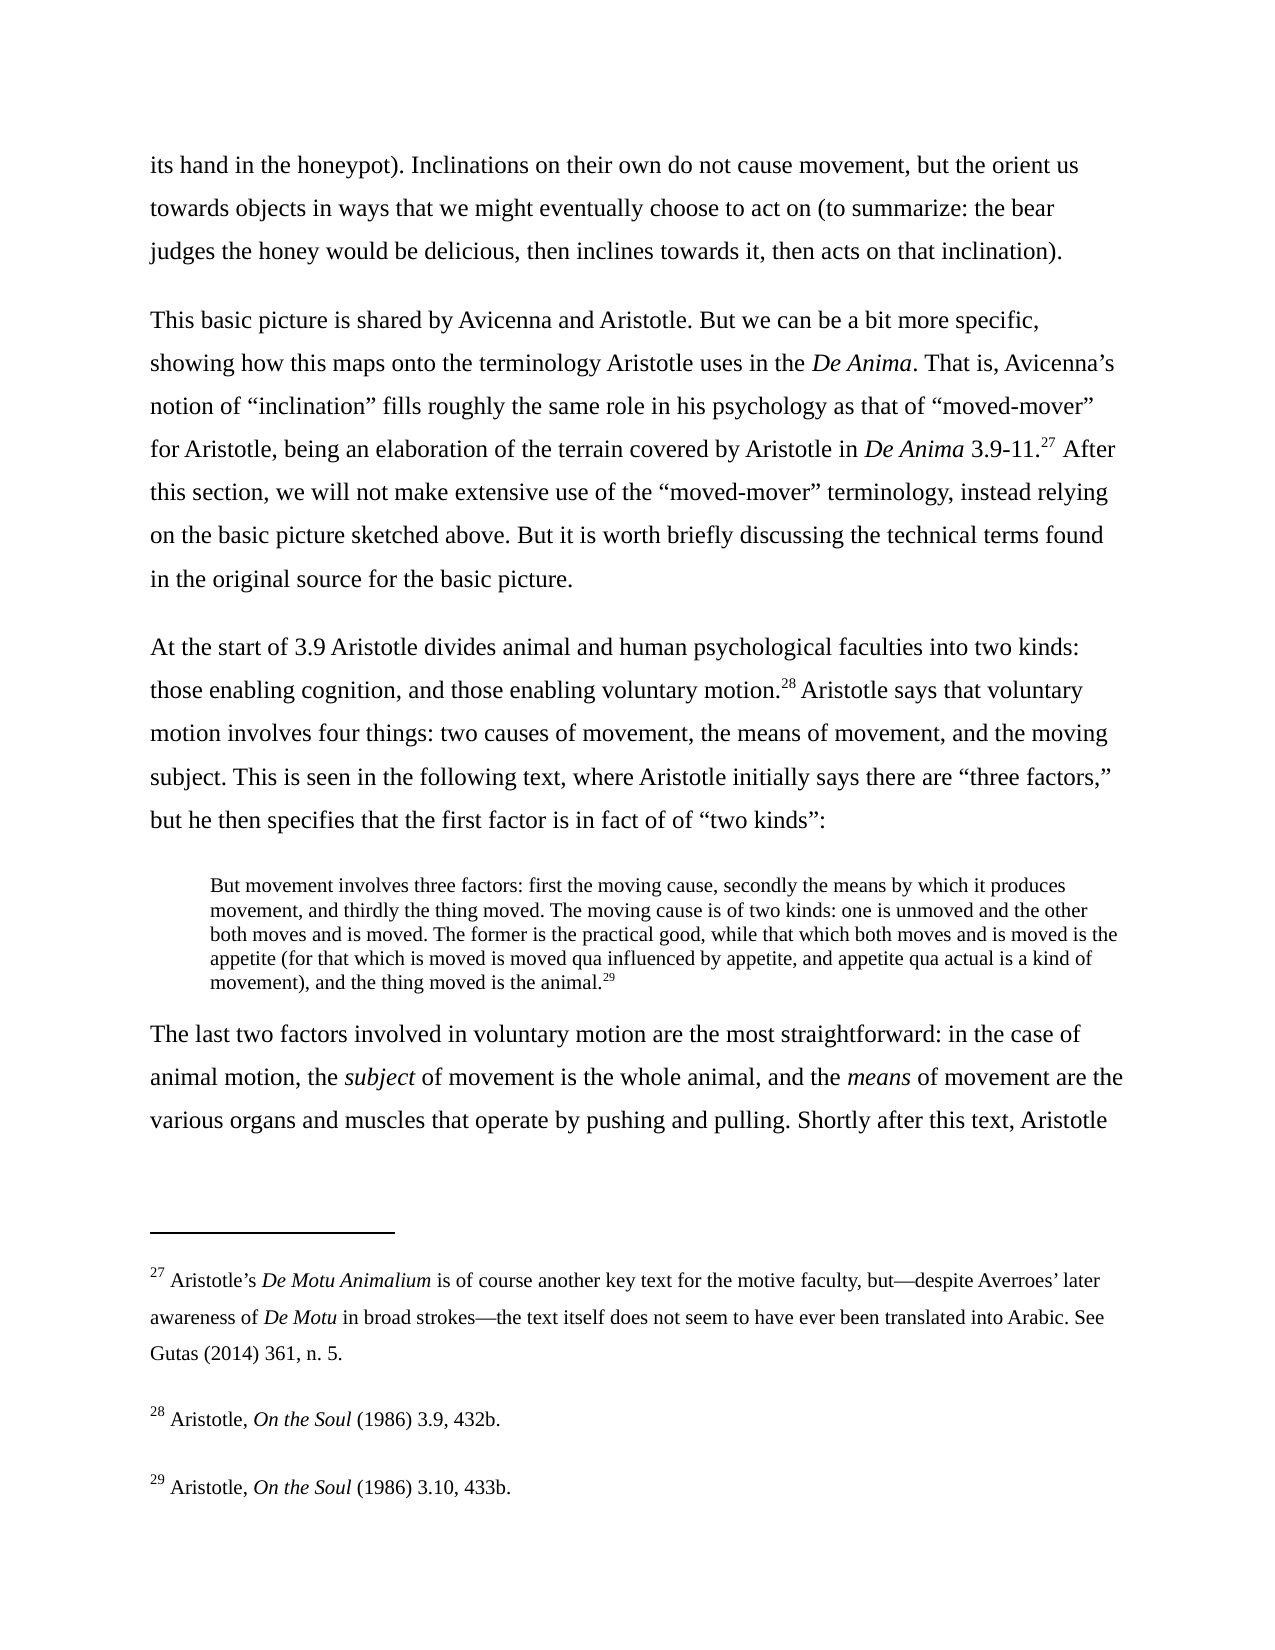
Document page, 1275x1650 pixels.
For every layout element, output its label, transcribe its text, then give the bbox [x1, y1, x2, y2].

text At the start of 3.9 Aristotle divides animal and human psychological faculties into two kinds: those enabling cognition, and those enabling voluntary motion. Aristotle says that voluntary motion involves four things: two causes of movement, the means of movement, and the moving subject. This is seen in the following text, where Aristotle initially says there are “three factors,” but he then specifies that the first factor is in fact of of “two kinds”: [150, 632, 1125, 833]
text its hand in the honeypot). Inclinations on their own do not cause movement, but the orient us towards objects in ways that we might eventually choose to act on (to summarize: the bear judges the honey would be delicious, then inclines towards it, then acts on that inclination). [150, 150, 1125, 265]
text The last two factors involved in voluntary motion are the most straightforward: in the case of animal motion, the subject of movement is the whole animal, and the means of movement are the various organs and muscles that operate by pushing and pulling. Shortly after this text, Aristotle [150, 1019, 1125, 1134]
text Aristotle, On the Soul (1986) 3.9, 432b. [150, 1403, 1125, 1431]
text Aristotle, On the Soul (1986) 3.10, 433b. [150, 1471, 1125, 1500]
text Aristotle’s De Motu Animalium is of course another key text for the motive faculty, but—despite Averroes’ later awareness of De Motu in broad strokes—the text itself does not seem to have ever been translated into Arabic. See Gutas (2014) 361, n. 5. [150, 1264, 1125, 1365]
text But movement involves three factors: first the moving cause, secondly the means by which it produces movement, and thirdly the thing moved. The moving cause is of two kinds: one is unmoved and the other both moves and is moved. The former is the practical good, while that which both moves and is moved is the appetite (for that which is moved is moved qua influenced by appetite, and appetite qua actual is a kind of movement), and the thing moved is the animal. [210, 873, 1125, 994]
text This basic picture is shared by Avicenna and Aristotle. But we can be a bit more specific, showing how this maps onto the terminology Aristotle uses in the De Anima. That is, Avicenna’s notion of “inclination” fills roughly the same role in his psychology as that of “moved-mover” for Aristotle, being an elaboration of the terrain covered by Aristotle in De Anima 3.9-11. After this section, we will not make extensive use of the “moved-mover” terminology, instead relying on the basic picture sketched above. But it is worth briefly discussing the technical terms found in the original source for the basic picture. [150, 305, 1125, 592]
